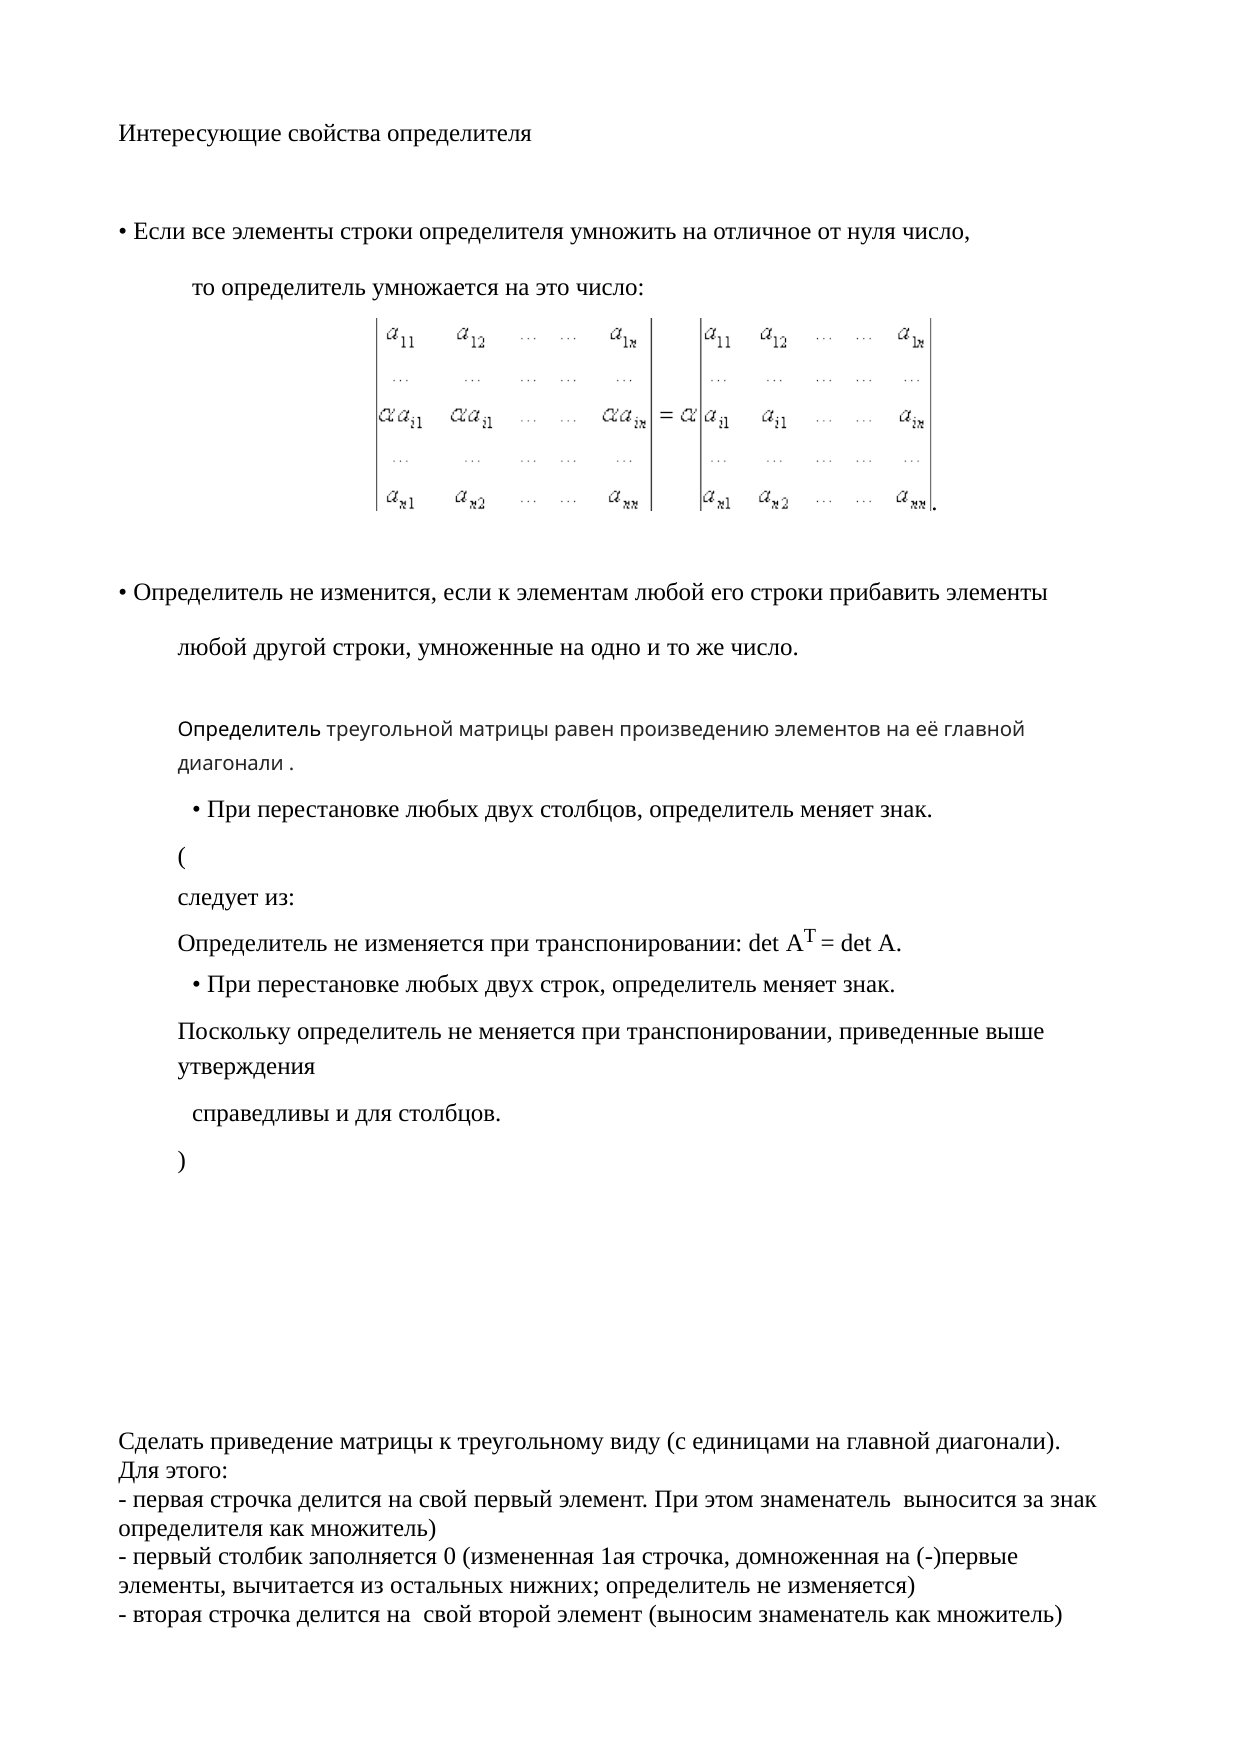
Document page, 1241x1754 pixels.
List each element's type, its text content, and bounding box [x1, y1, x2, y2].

list . [118, 318, 1122, 516]
picture [376, 318, 932, 511]
text Определитель не изменяется при транспонировании: det AT = det A. [177, 923, 1063, 957]
text Определитель треугольной матрицы равен произведению элементов на её главной диагонали . [177, 715, 1063, 776]
list • При перестановке любых двух столбцов, определитель меняет знак. [118, 794, 1122, 823]
text следует из: [177, 882, 1063, 911]
text • Определитель не изменится, если к элементам любой его строки прибавить элементы [118, 577, 1122, 606]
text - первая строчка делится на свой первый элемент. При этом знаменатель выносится за знак определителя как множитель) [118, 1484, 1122, 1541]
text • Если все элементы строки определителя умножить на отличное от нуля число, [118, 216, 1122, 245]
text Поскольку определитель не меняется при транспонировании, приведенные выше утверждения [177, 1016, 1063, 1080]
text - вторая строчка делится на свой второй элемент (выносим знаменатель как множитель) [118, 1599, 1122, 1628]
text ) [177, 1145, 1063, 1174]
text Интересующие свойства определителя [118, 118, 1122, 147]
text Для этого: [118, 1455, 1122, 1484]
text любой другой строки, умноженные на одно и то же число. [177, 632, 1063, 661]
list то определитель умножается на это число: [118, 272, 1122, 300]
text ( [177, 841, 1063, 870]
list • При перестановке любых двух строк, определитель меняет знак. [118, 969, 1122, 998]
text - первый столбик заполняется 0 (измененная 1ая строчка, домноженная на (-)первые элементы, вычитается из остальных нижних; определитель не изменяется) [118, 1541, 1122, 1599]
text Сделать приведение матрицы к треугольному виду (с единицами на главной диагонали). [118, 1426, 1122, 1455]
list справедливы и для столбцов. [118, 1098, 1122, 1127]
